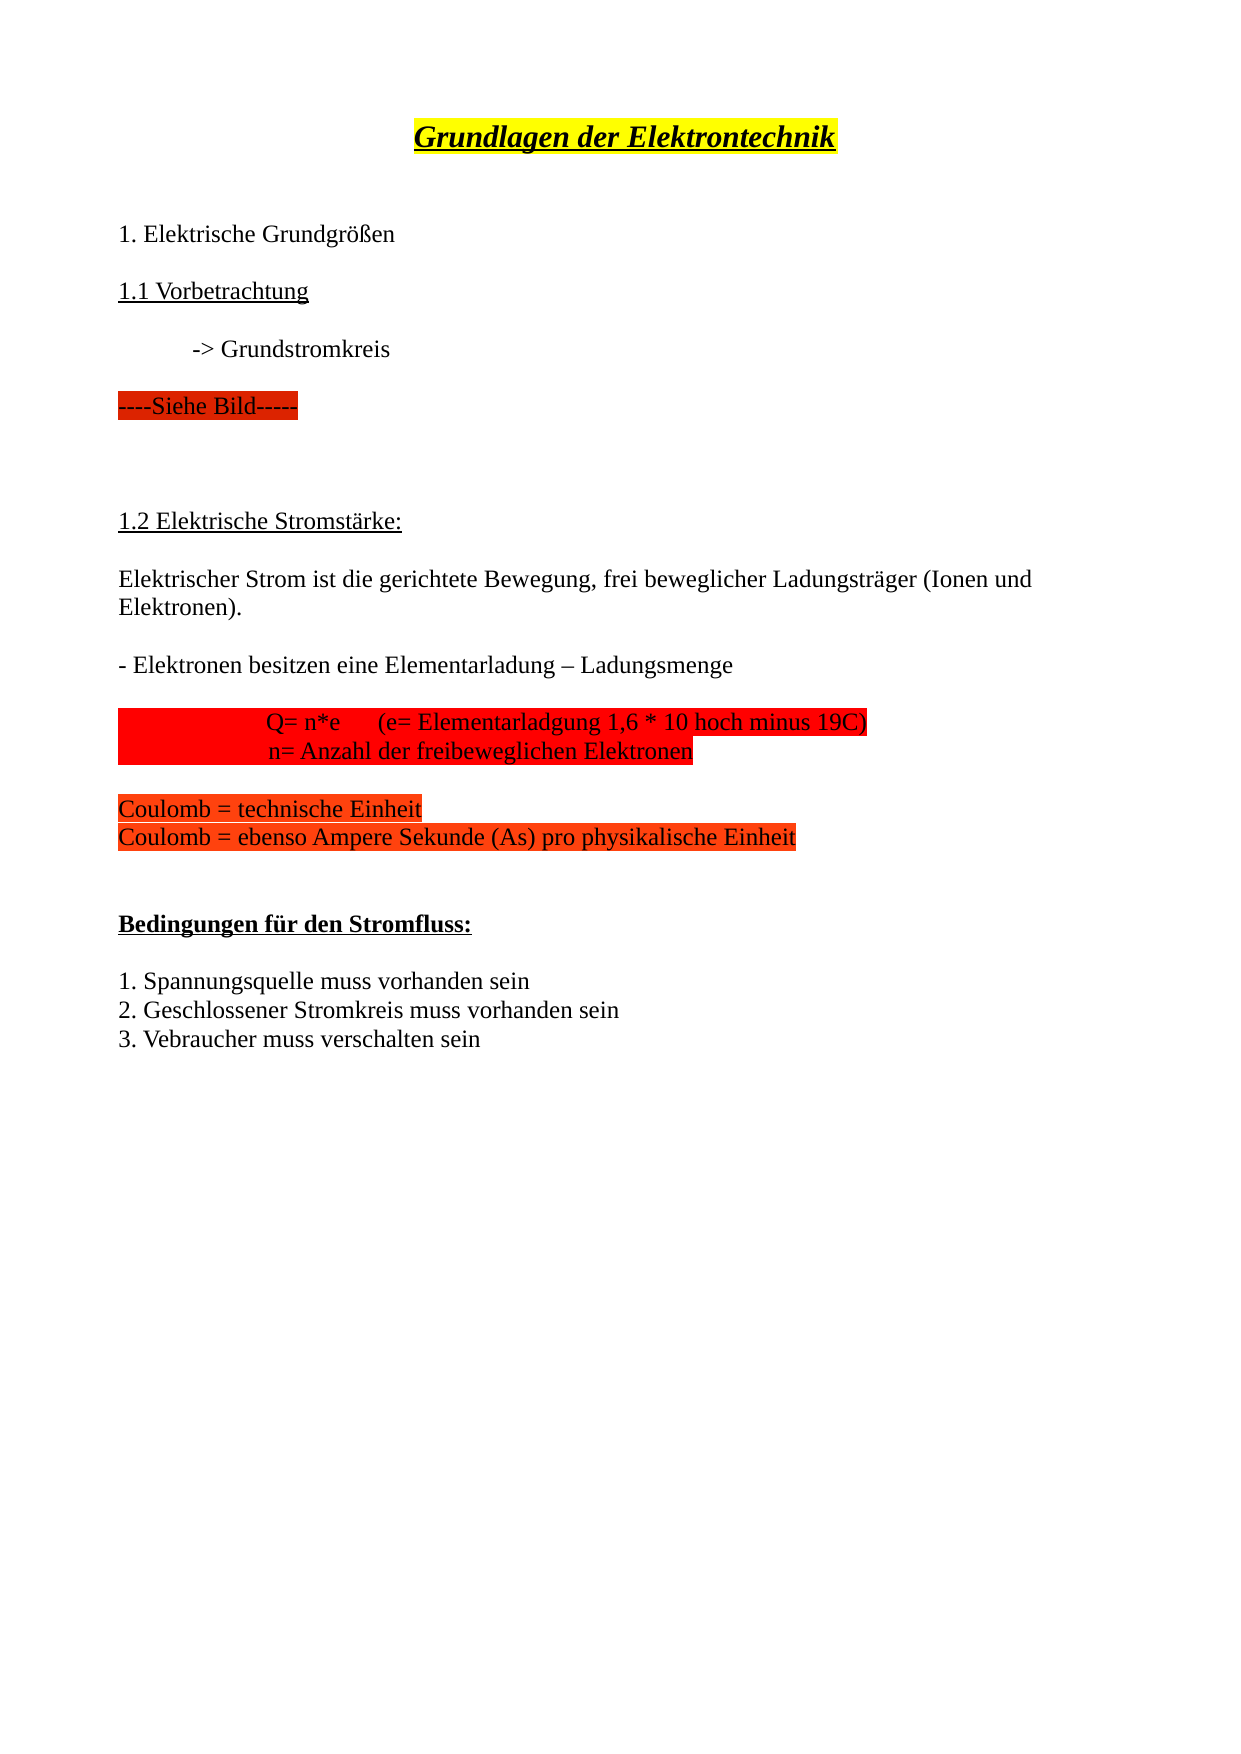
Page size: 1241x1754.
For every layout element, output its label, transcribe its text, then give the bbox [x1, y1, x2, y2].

text Elektrischer Strom ist die gerichtete Bewegung, frei beweglicher Ladungsträger (Ionen und Elektronen). [118, 564, 1122, 621]
text Q= n*e (e= Elementarladgung 1,6 * 10 hoch minus 19C) [118, 707, 1122, 736]
text 1. Spannungsquelle muss vorhanden sein [118, 966, 1122, 995]
text 1.2 Elektrische Stromstärke: [118, 506, 1122, 535]
text 2. Geschlossener Stromkreis muss vorhanden sein [118, 995, 1122, 1024]
text -> Grundstromkreis [118, 334, 1122, 362]
text n= Anzahl der freibeweglichen Elektronen [118, 736, 1122, 765]
text Grundlagen der Elektrontechnik [118, 118, 1122, 154]
text ----Siehe Bild----- [118, 391, 1122, 420]
text 3. Vebraucher muss verschalten sein [118, 1024, 1122, 1052]
text Coulomb = technische Einheit [118, 794, 1122, 822]
text Coulomb = ebenso Ampere Sekunde (As) pro physikalische Einheit [118, 822, 1122, 851]
text 1. Elektrische Grundgrößen [118, 219, 1122, 247]
text - Elektronen besitzen eine Elementarladung – Ladungsmenge [118, 650, 1122, 679]
text Bedingungen für den Stromfluss: [118, 909, 1122, 937]
text 1.1 Vorbetrachtung [118, 276, 1122, 305]
